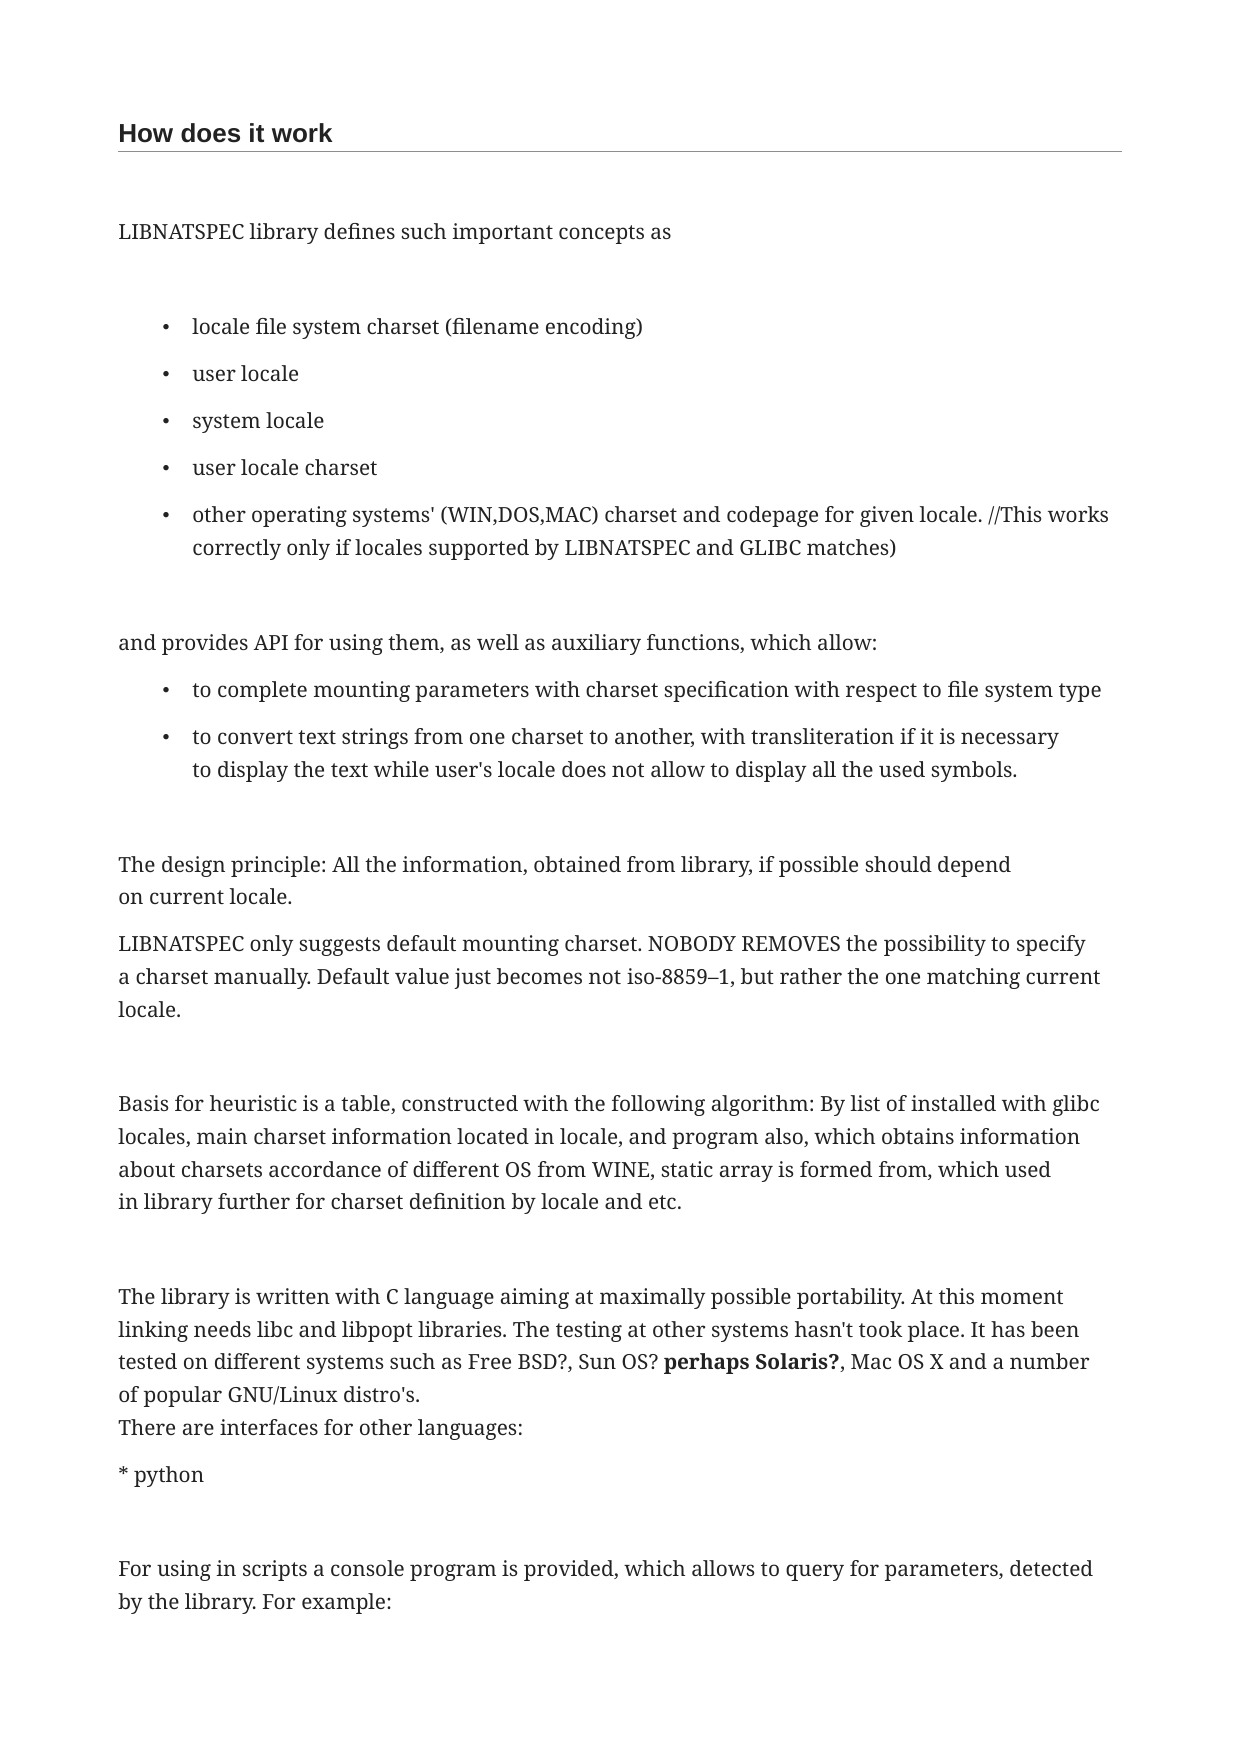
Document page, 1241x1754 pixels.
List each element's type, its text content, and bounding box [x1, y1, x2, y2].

list user locale [162, 359, 1122, 387]
list locale file system charset (filename encoding) [162, 312, 1122, 340]
list to convert text strings from one charset to another, with transliteration if it is necessary to display the text while user's locale does not allow to display all the used symbols. [162, 722, 1122, 783]
text The library is written with C language aiming at maximally possible portability. At this moment linking needs libc and libpopt libraries. The testing at other systems hasn't took place. It has been tested on different systems such as Free BSD?, Sun OS? perhaps Solaris?, Mac OS X and a number of popular GNU/Linux distro's. There are interfaces for other languages: [118, 1282, 1122, 1441]
text LIBNATSPEC only suggests default mounting charset. NOBODY REMOVES the possibility to specify a charset manually. Default value just becomes not iso-8859–1, but rather the one matching current locale. [118, 929, 1122, 1023]
text The design principle: All the information, obtained from library, if possible should depend on current locale. [118, 850, 1122, 911]
subtitle How does it work [118, 118, 1122, 151]
text Basis for heuristic is a table, constructed with the following algorithm: By list of installed with glibc locales, main charset information located in locale, and program also, which obtains information about charsets accordance of different OS from WINE, static array is formed from, which used in library further for charset definition by locale and etc. [118, 1089, 1122, 1216]
text and provides API for using them, as well as auxiliary functions, which allow: [118, 628, 1122, 656]
text LIBNATSPEC library defines such important concepts as [118, 217, 1122, 246]
list user locale charset [162, 453, 1122, 482]
text For using in scripts a console program is provided, which allows to query for parameters, detected by the library. For example: [118, 1554, 1122, 1616]
list to complete mounting parameters with charset specification with respect to file system type [162, 675, 1122, 704]
text * python [118, 1460, 1122, 1488]
list system locale [162, 406, 1122, 435]
list other operating systems' (WIN,DOS,MAC) charset and codepage for given locale. //This works correctly only if locales supported by LIBNATSPEC and GLIBC matches) [162, 501, 1122, 562]
